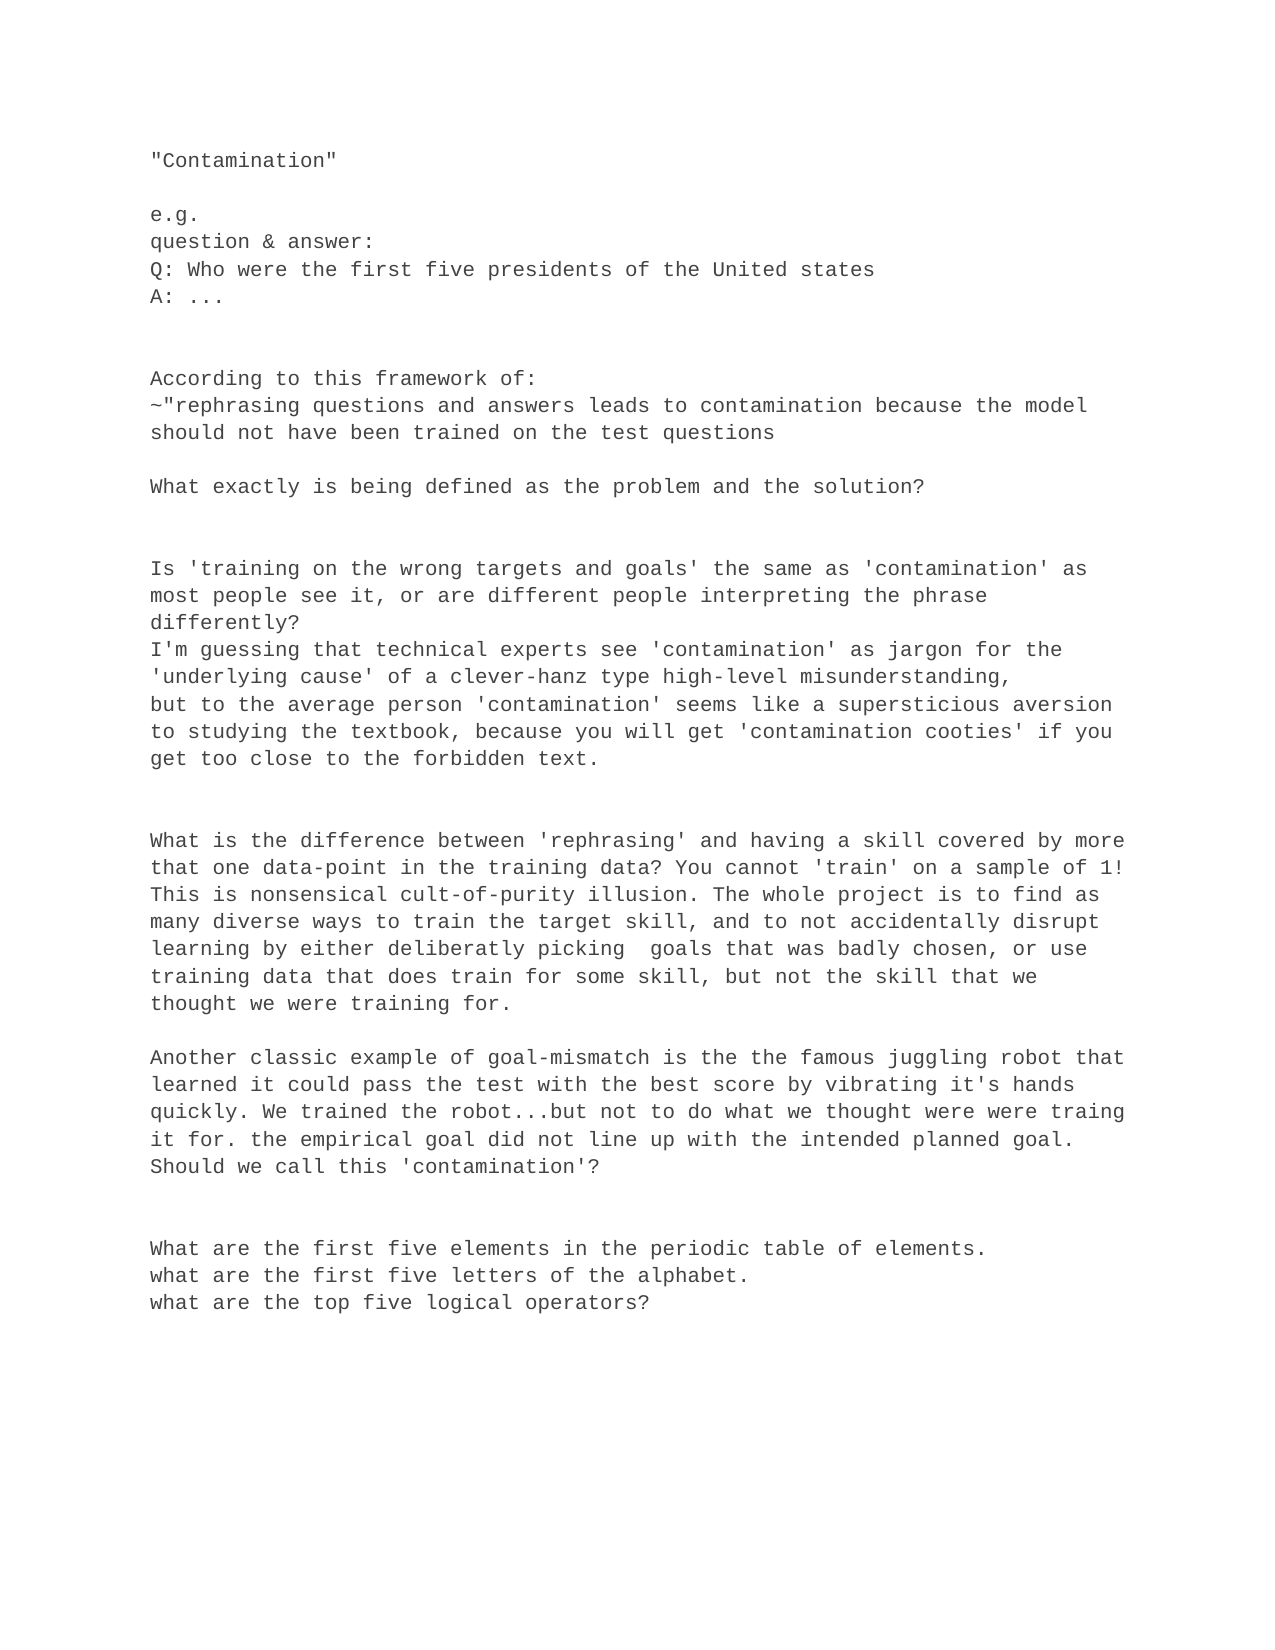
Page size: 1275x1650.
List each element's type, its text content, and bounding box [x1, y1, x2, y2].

text e.g. [150, 204, 1125, 228]
text According to this framework of: [150, 367, 1125, 391]
text Another classic example of goal-mismatch is the the famous juggling robot that learned it could pass the test with the best score by vibrating it's hands quickly. We trained the robot...but not to do what we thought were were traing it for. the empirical goal did not line up with the intended planned goal. [150, 1047, 1125, 1152]
text Q: Who were the first five presidents of the United states [150, 259, 1125, 282]
text I'm guessing that technical experts see 'contamination' as jargon for the 'underlying cause' of a clever-hanz type high-level misunderstanding, [150, 639, 1125, 690]
text What are the first five elements in the periodic table of elements. [150, 1237, 1125, 1261]
text What exactly is being defined as the problem and the solution? [150, 476, 1125, 500]
text Should we call this 'contamination'? [150, 1156, 1125, 1179]
text what are the top five logical operators? [150, 1292, 1125, 1316]
text ~"rephrasing questions and answers leads to contamination because the model should not have been trained on the test questions [150, 395, 1125, 446]
text what are the first five letters of the alphabet. [150, 1265, 1125, 1288]
text but to the average person 'contamination' seems like a supersticious aversion to studying the textbook, because you will get 'contamination cooties' if you get too close to the forbidden text. [150, 694, 1125, 772]
text A: ... [150, 286, 1125, 309]
text question & answer: [150, 232, 1125, 255]
text "Contamination" [150, 150, 1125, 174]
text What is the difference between 'rephrasing' and having a skill covered by more that one data-point in the training data? You cannot 'train' on a sample of 1! This is nonsensical cult-of-purity illusion. The whole project is to find as many diverse ways to train the target skill, and to not accidentally disrupt learning by either deliberatly picking goals that was badly chosen, or use training data that does train for some skill, but not the skill that we thought we were training for. [150, 830, 1125, 1016]
text Is 'training on the wrong targets and goals' the same as 'contamination' as most people see it, or are different people interpreting the phrase differently? [150, 558, 1125, 636]
